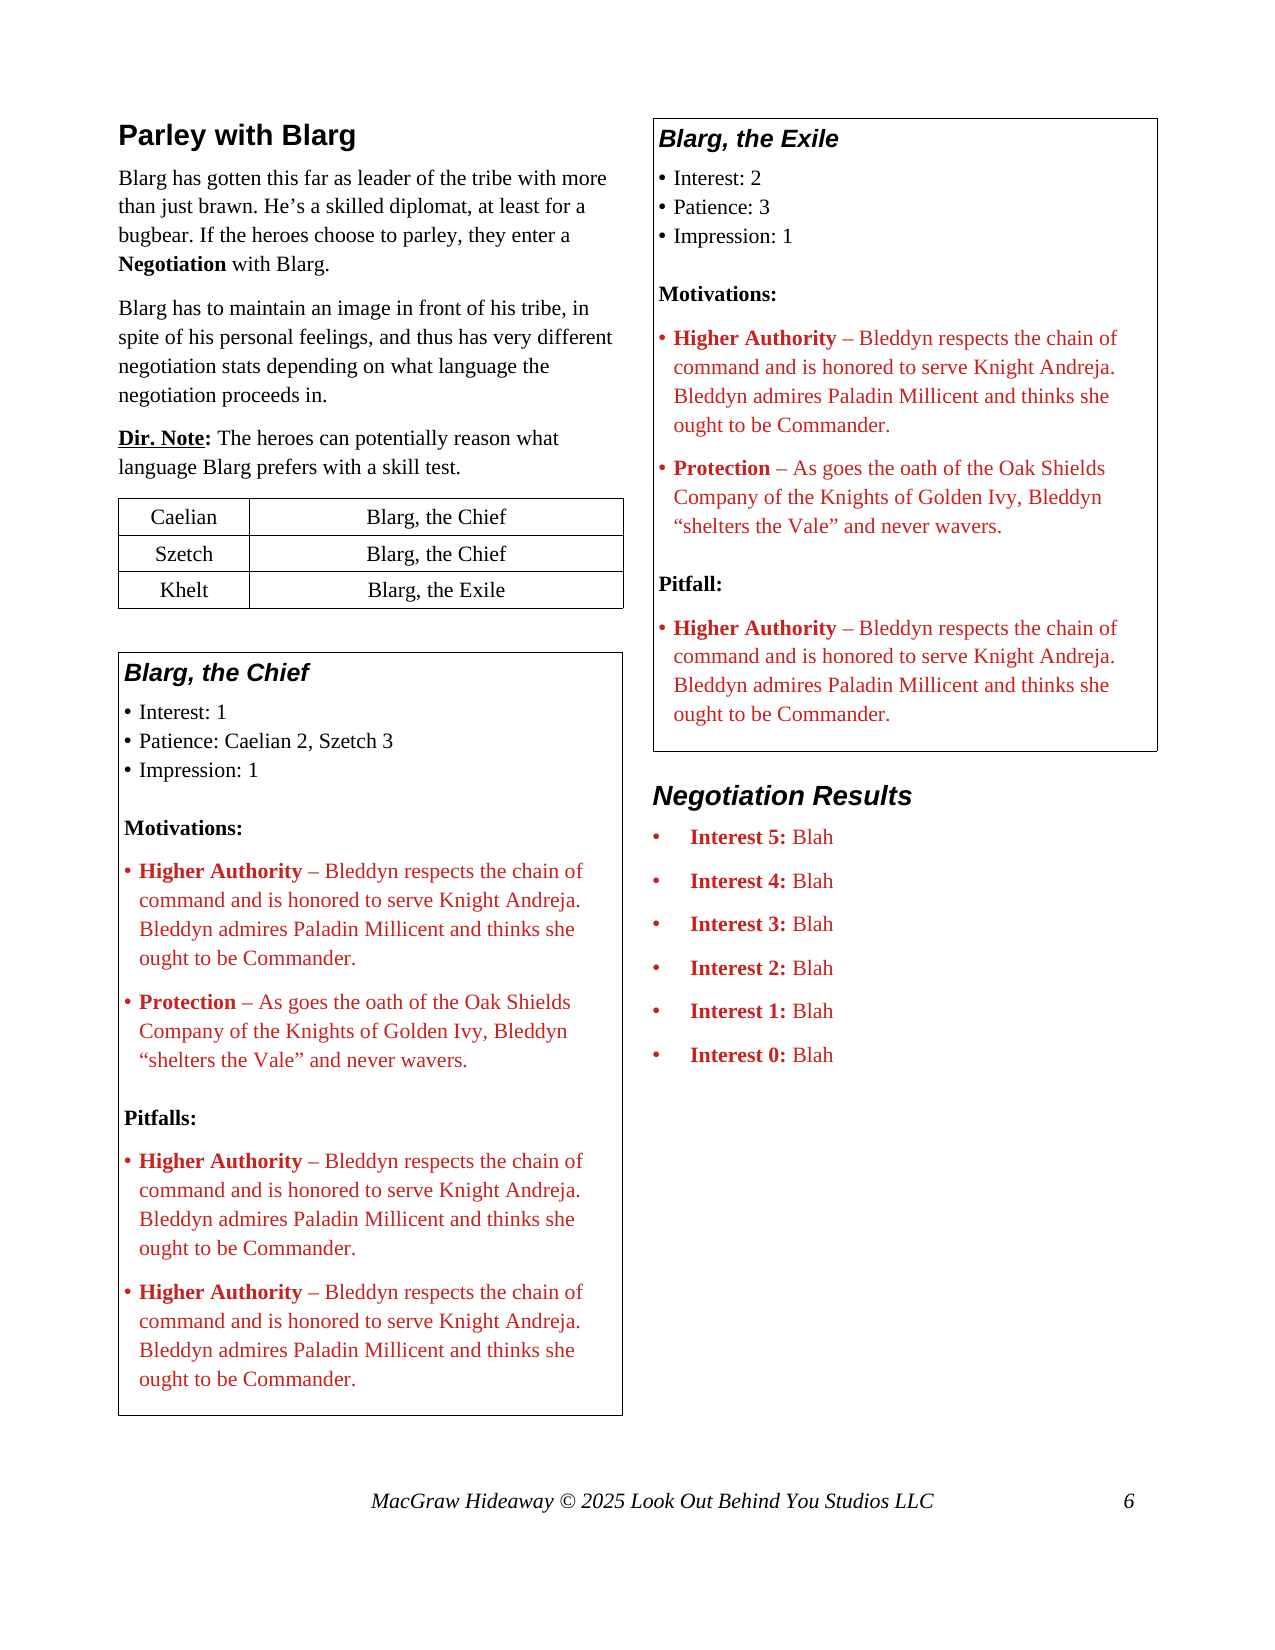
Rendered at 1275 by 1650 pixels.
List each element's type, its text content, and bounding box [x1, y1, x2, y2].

table_header Blarg, the Chief Interest: 1 Patience: Caelian 2, Szetch 3 Impression: 1 Motivations: Higher Authority – Bleddyn respects the chain of command and is honored to serve Knight Andreja. Bleddyn admires Paladin Millicent and thinks she ought to be Commander. Protection – As goes the oath of the Oak Shields Company of the Knights of Golden Ivy, Bleddyn “shelters the Vale” and never wavers. Pitfalls: Higher Authority – Bleddyn respects the chain of command and is honored to serve Knight Andreja. Bleddyn admires Paladin Millicent and thinks she ought to be Commander. Higher Authority – Bleddyn respects the chain of command and is honored to serve Knight Andreja. Bleddyn admires Paladin Millicent and thinks she ought to be Commander. [119, 653, 622, 1415]
subtitle Parley with Blarg [118, 118, 622, 152]
text Blarg has to maintain an image in front of his tribe, in spite of his personal feelings, and thus has very different negotiation stats depending on what language the negotiation proceeds in. [118, 295, 622, 407]
text Blarg has gotten this far as leader of the tribe with more than just brawn. He’s a skilled diplomat, at least for a bugbear. If the heroes choose to parley, they enter a Negotiation with Blarg. [118, 164, 622, 277]
table_header Blarg, the Exile Interest: 2 Patience: 3 Impression: 1 Motivations: Higher Authority – Bleddyn respects the chain of command and is honored to serve Knight Andreja. Bleddyn admires Paladin Millicent and thinks she ought to be Commander. Protection – As goes the oath of the Oak Shields Company of the Knights of Golden Ivy, Bleddyn “shelters the Vale” and never wavers. Pitfall: Higher Authority – Bleddyn respects the chain of command and is honored to serve Knight Andreja. Bleddyn admires Paladin Millicent and thinks she ought to be Commander. [654, 119, 1157, 751]
text Dir. Note: The heroes can potentially reason what language Blarg prefers with a skill test. [118, 425, 622, 479]
table_header Blarg, the Chief [250, 499, 623, 535]
list Interest 3: Blah [652, 911, 1157, 936]
table_header Caelian [119, 499, 249, 535]
table_cell Blarg, the Exile [250, 572, 623, 608]
subtitle Negotiation Results [652, 779, 1157, 811]
list Interest 1: Blah [652, 998, 1157, 1023]
list Interest 5: Blah [652, 824, 1157, 849]
table_cell Szetch [119, 536, 249, 571]
table_cell Khelt [119, 572, 249, 608]
list Interest 0: Blah [652, 1042, 1157, 1067]
list Interest 4: Blah [652, 868, 1157, 893]
list Interest 2: Blah [652, 955, 1157, 980]
table_cell Blarg, the Chief [250, 536, 623, 571]
